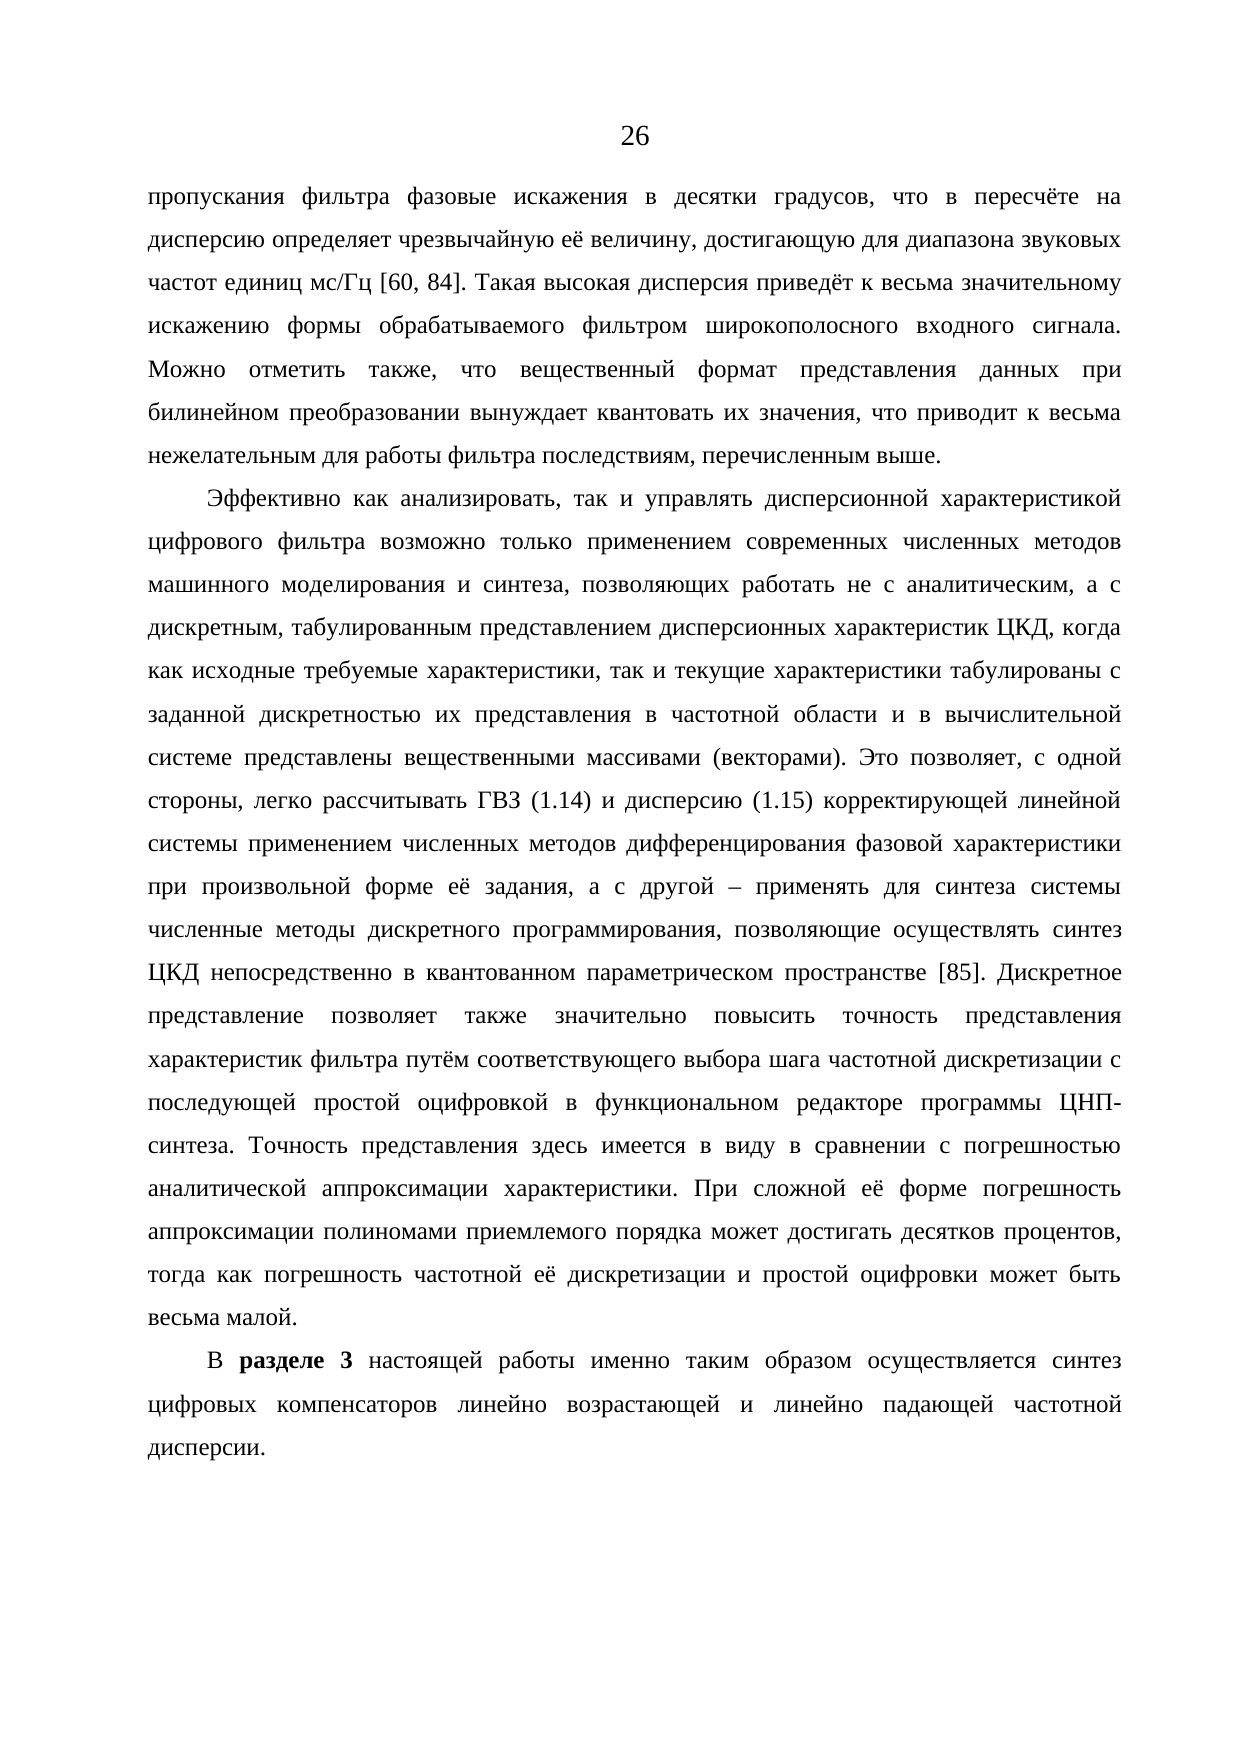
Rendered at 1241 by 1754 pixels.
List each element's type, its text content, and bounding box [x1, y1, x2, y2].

text Эффективно как анализировать, так и управлять дисперсионной характеристикой цифрового фильтра возможно только применением современных численных методов машинного моделирования и синтеза, позволяющих работать не с аналитическим, а с дискретным, табулированным представлением дисперсионных характеристик ЦКД, когда как исходные требуемые характеристики, так и текущие характеристики табулированы с заданной дискретностью их представления в частотной области и в вычислительной системе представлены вещественными массивами (векторами). Это позволяет, с одной стороны, легко рассчитывать ГВЗ (1.14) и дисперсию (1.15) корректирующей линейной системы применением численных методов дифференцирования фазовой характеристики при произвольной форме её задания, а с другой – применять для синтеза системы численные методы дискретного программирования, позволяющие осуществлять синтез ЦКД непосредственно в квантованном параметрическом пространстве [85]. Дискретное представление позволяет также значительно повысить точность представления характеристик фильтра путём соответствующего выбора шага частотной дискретизации с последующей простой оцифровкой в функциональном редакторе программы ЦНП-синтеза. Точность представления здесь имеется в виду в сравнении с погрешностью аналитической аппроксимации характеристики. При сложной её форме погрешность аппроксимации полиномами приемлемого порядка может достигать десятков процентов, тогда как погрешность частотной её дискретизации и простой оцифровки может быть весьма малой. [148, 483, 1122, 1331]
text пропускания фильтра фазовые искажения в десятки градусов, что в пересчёте на дисперсию определяет чрезвычайную её величину, достигающую для диапазона звуковых частот единиц мс/Гц [60, 84]. Такая высокая дисперсия приведёт к весьма значительному искажению формы обрабатываемого фильтром широкополосного входного сигнала. Можно отметить также, что вещественный формат представления данных при билинейном преобразовании вынуждает квантовать их значения, что приводит к весьма нежелательным для работы фильтра последствиям, перечисленным выше. [148, 181, 1122, 469]
text В разделе 3 настоящей работы именно таким образом осуществляется синтез цифровых компенсаторов линейно возрастающей и линейно падающей частотной дисперсии. [148, 1346, 1122, 1461]
